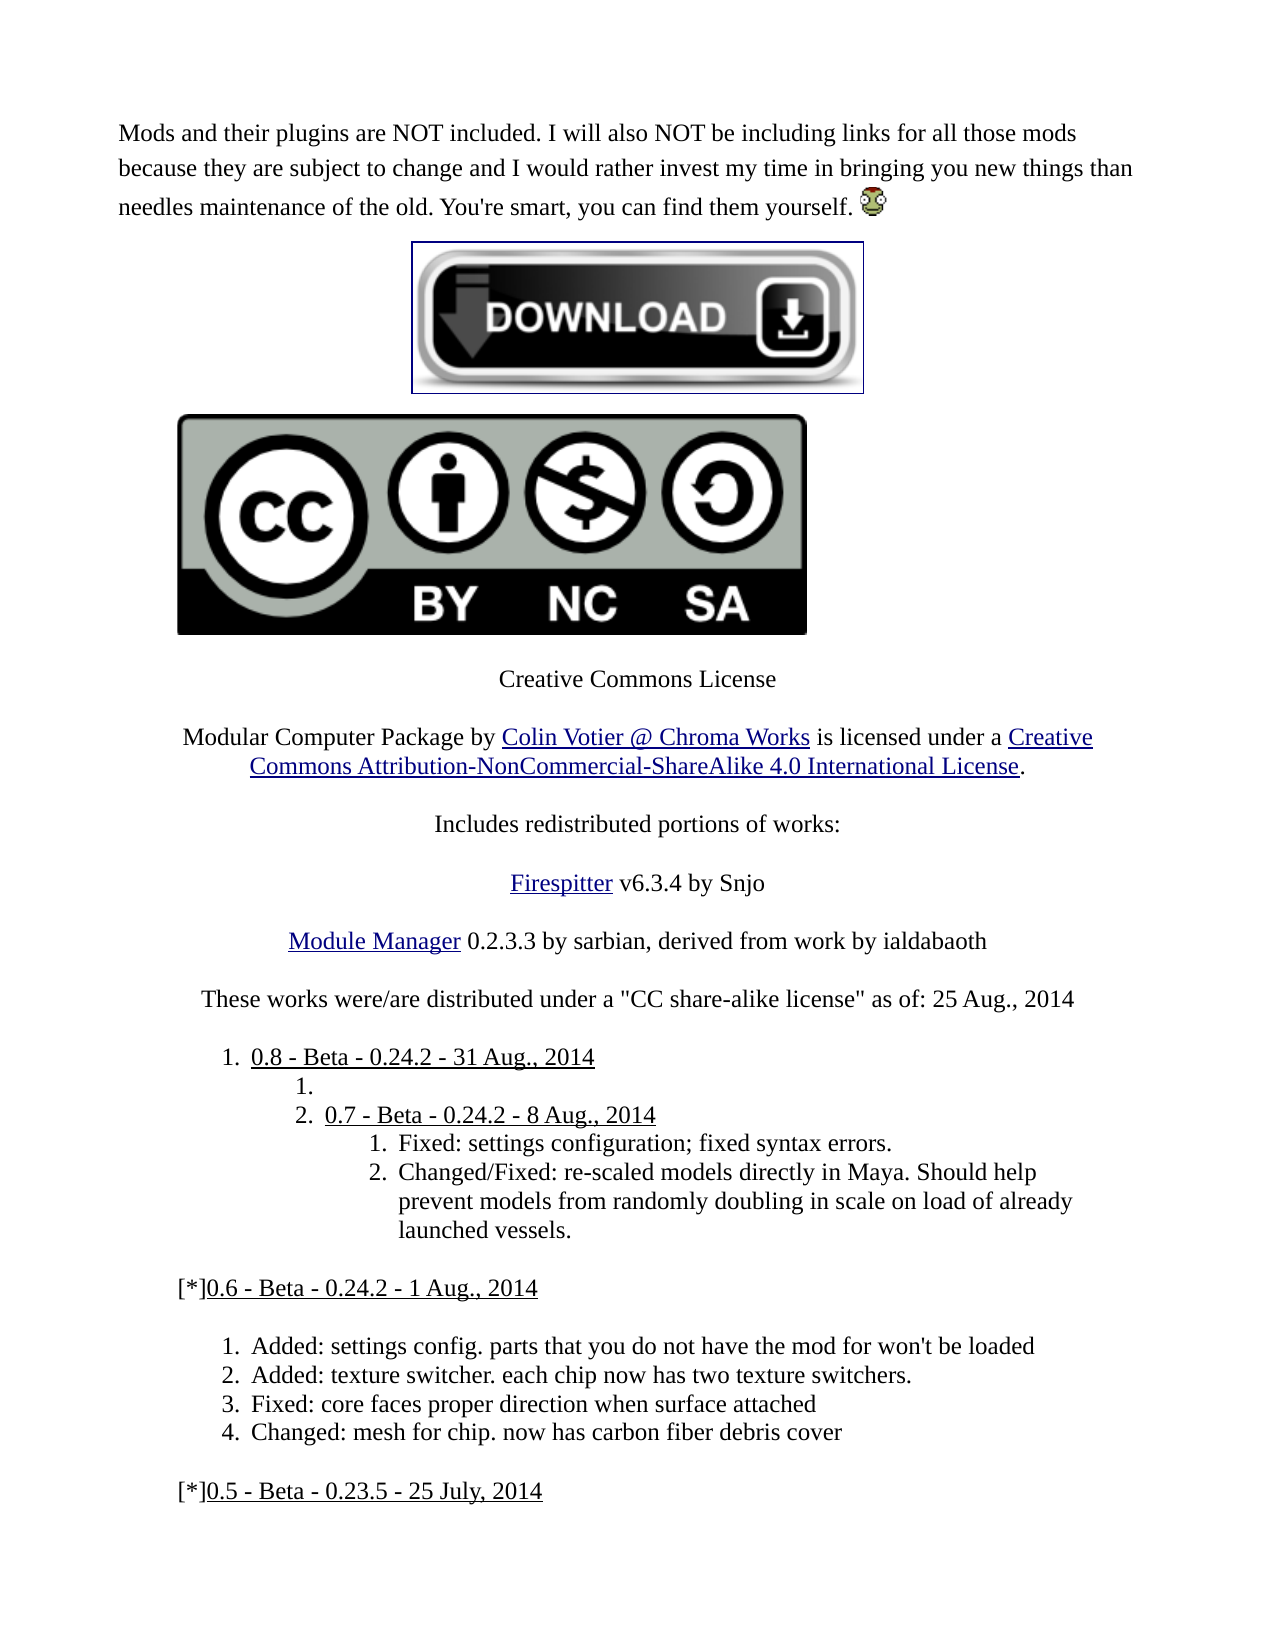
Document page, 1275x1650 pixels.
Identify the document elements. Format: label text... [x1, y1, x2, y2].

text [*]0.6 - Beta - 0.24.2 - 1 Aug., 2014 [177, 1273, 1098, 1302]
text Includes redistributed portions of works: [177, 809, 1098, 838]
text Firespitter v6.3.4 by Snjo [177, 868, 1098, 896]
picture [860, 187, 887, 216]
picture [177, 414, 807, 635]
list 0.8 - Beta - 0.24.2 - 31 Aug., 2014 [221, 1042, 1098, 1071]
text Module Manager 0.2.3.3 by sarbian, derived from work by ialdabaoth [177, 926, 1098, 954]
picture [413, 243, 863, 393]
text These works were/are distributed under a "CC share-alike license" as of: 25 Aug., 2014 [177, 984, 1098, 1013]
text Modular Computer Package by Colin Votier @ Chroma Works is licensed under a Creative Commons Attribution-NonCommercial-ShareAlike 4.0 International License. [177, 722, 1098, 780]
list Added: settings config. parts that you do not have the mod for won't be loaded [221, 1331, 1098, 1360]
text Creative Commons License [177, 664, 1098, 693]
list Changed: mesh for chip. now has carbon fiber debris cover [221, 1417, 1098, 1446]
list Added: texture switcher. each chip now has two texture switchers. [221, 1360, 1098, 1389]
list Changed/Fixed: re-scaled models directly in Maya. Should help prevent models from randomly doubling in scale on load of already launched vessels. [369, 1157, 1098, 1243]
list 0.7 - Beta - 0.24.2 - 8 Aug., 2014 [295, 1100, 1098, 1128]
text [*]0.5 - Beta - 0.23.5 - 25 July, 2014 [177, 1476, 1098, 1504]
list Fixed: core faces proper direction when surface attached [221, 1389, 1098, 1417]
list Fixed: settings configuration; fixed syntax errors. [369, 1128, 1098, 1157]
text Mods and their plugins are NOT included. I will also NOT be including links for all those mods because they are subject to change and I would rather invest my time in bringing you new things than needles maintenance of the old. You're smart, you can find them yourself. [118, 118, 1157, 221]
